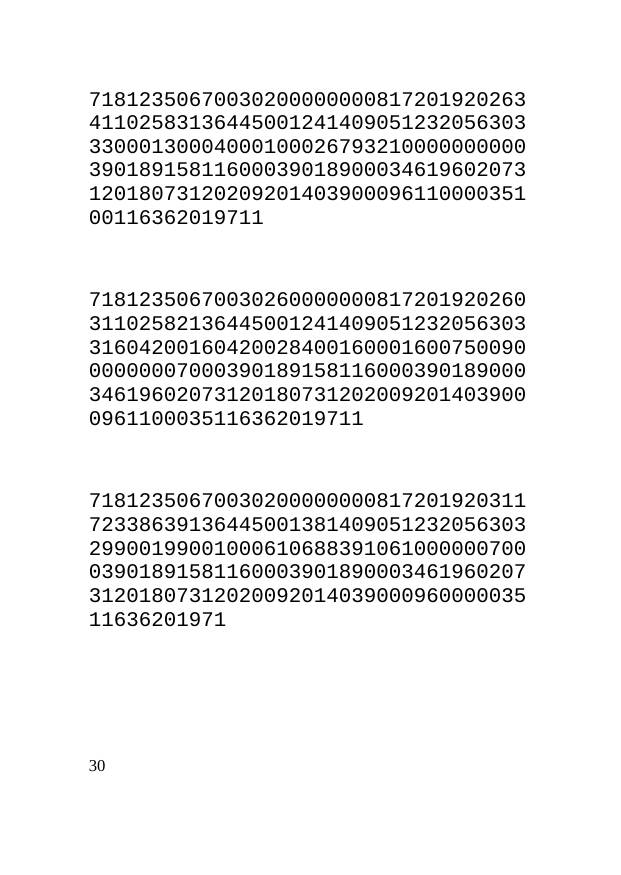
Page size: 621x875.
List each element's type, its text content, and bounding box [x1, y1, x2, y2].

text 71812350670030260000000817201920260311025821364450012414090512320563033160420016042002840016000160075009000000007000390189158116000390189000346196020731201807312020092014039000961100035116362019711 [88, 289, 532, 431]
text 718123506700302000000008172019202634110258313644500124140905123205630333000130004000100026793210000000000390189158116000390189000346196020731201807312020920140390009611000035100116362019711 [88, 88, 532, 230]
text 718123506700302000000008172019203117233863913644500138140905123205630329900199001000610688391061000000700039018915811600039018900034619602073120180731202009201403900096000003511636201971 [88, 490, 532, 632]
